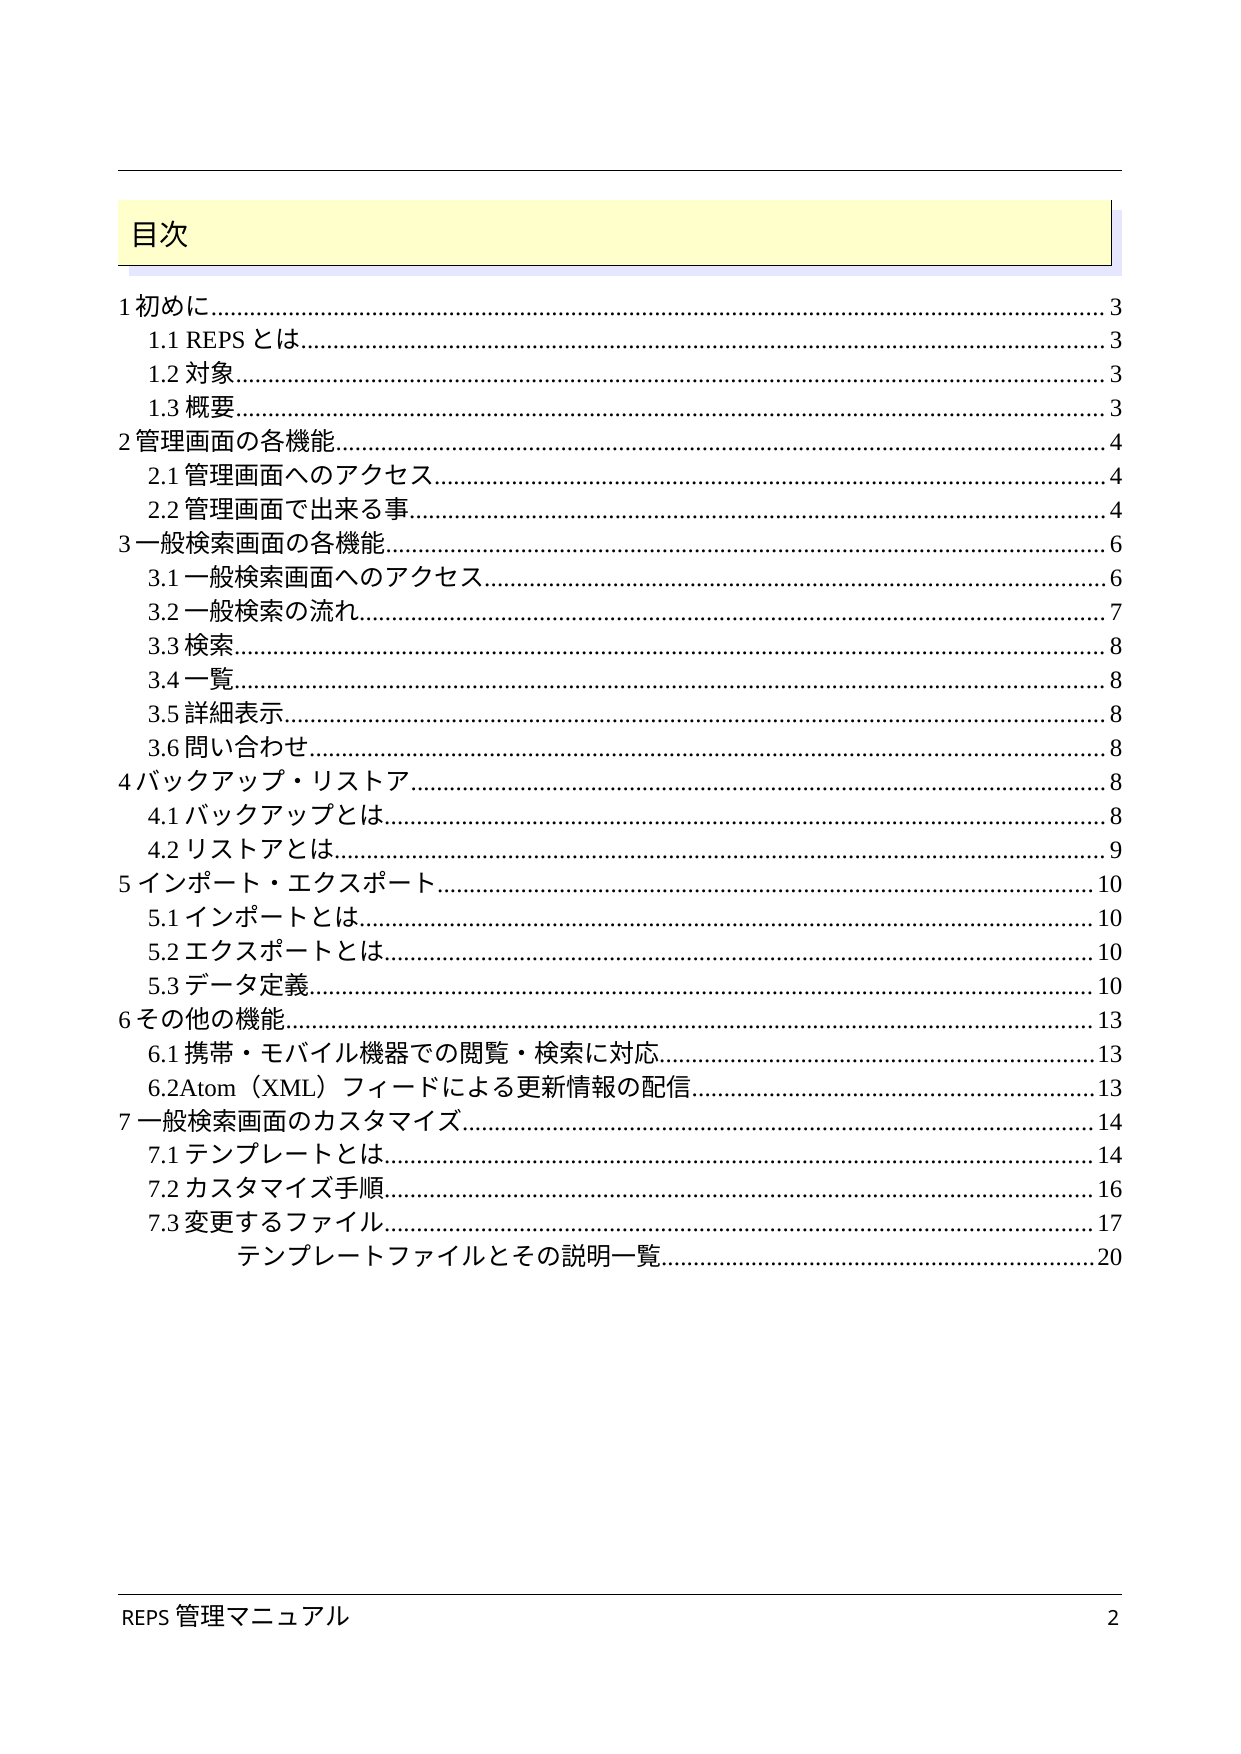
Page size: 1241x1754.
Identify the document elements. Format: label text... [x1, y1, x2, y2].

text 5.1インポートとは 10 [148, 900, 1122, 934]
text 1.2 対象 3 [148, 356, 1122, 390]
text 3.4一覧 8 [148, 662, 1122, 696]
text 6その他の機能 13 [118, 1002, 1122, 1036]
text 1.1 REPSとは 3 [148, 322, 1122, 356]
text 1初めに... 3 [118, 288, 1122, 322]
text 2.2管理画面で出来る事 4 [148, 492, 1122, 526]
text 2管理画面の各機能 4 [118, 424, 1122, 458]
text 5.3データ定義 10 [148, 968, 1122, 1002]
text 4.1バックアップとは 8 [148, 798, 1122, 832]
text 5.2エクスポートとは 10 [148, 934, 1122, 968]
text 3.1一般検索画面へのアクセス 6 [148, 560, 1122, 594]
text 4.2リストアとは 9 [148, 832, 1122, 866]
text 7 一般検索画面のカスタマイズ 14 [118, 1103, 1122, 1137]
text 4バックアップ・リストア 8 [118, 764, 1122, 798]
text 1.3 概要 3 [148, 390, 1122, 424]
text 3.2一般検索の流れ 7 [148, 594, 1122, 628]
text 7.1テンプレートとは 14 [148, 1137, 1122, 1171]
text 6.1携帯・モバイル機器での閲覧・検索に対応 13 [148, 1036, 1122, 1069]
text 3.6問い合わせ 8 [148, 730, 1122, 764]
text 5 インポート・エクスポート 10 [118, 866, 1122, 900]
text 3一般検索画面の各機能 6 [118, 526, 1122, 560]
text 2.1管理画面へのアクセス 4 [148, 458, 1122, 492]
text 6.2Atom（XML）フィードによる更新情報の配信 13 [148, 1069, 1122, 1103]
text テンプレートファイルとその説明一覧 20 [236, 1239, 1122, 1273]
subtitle 目次 [118, 200, 1111, 265]
text 3.5詳細表示 8 [148, 696, 1122, 730]
text 3.3検索 8 [148, 628, 1122, 662]
text 7.3変更するファイル 17 [148, 1205, 1122, 1239]
text 7.2カスタマイズ手順 16 [148, 1171, 1122, 1205]
